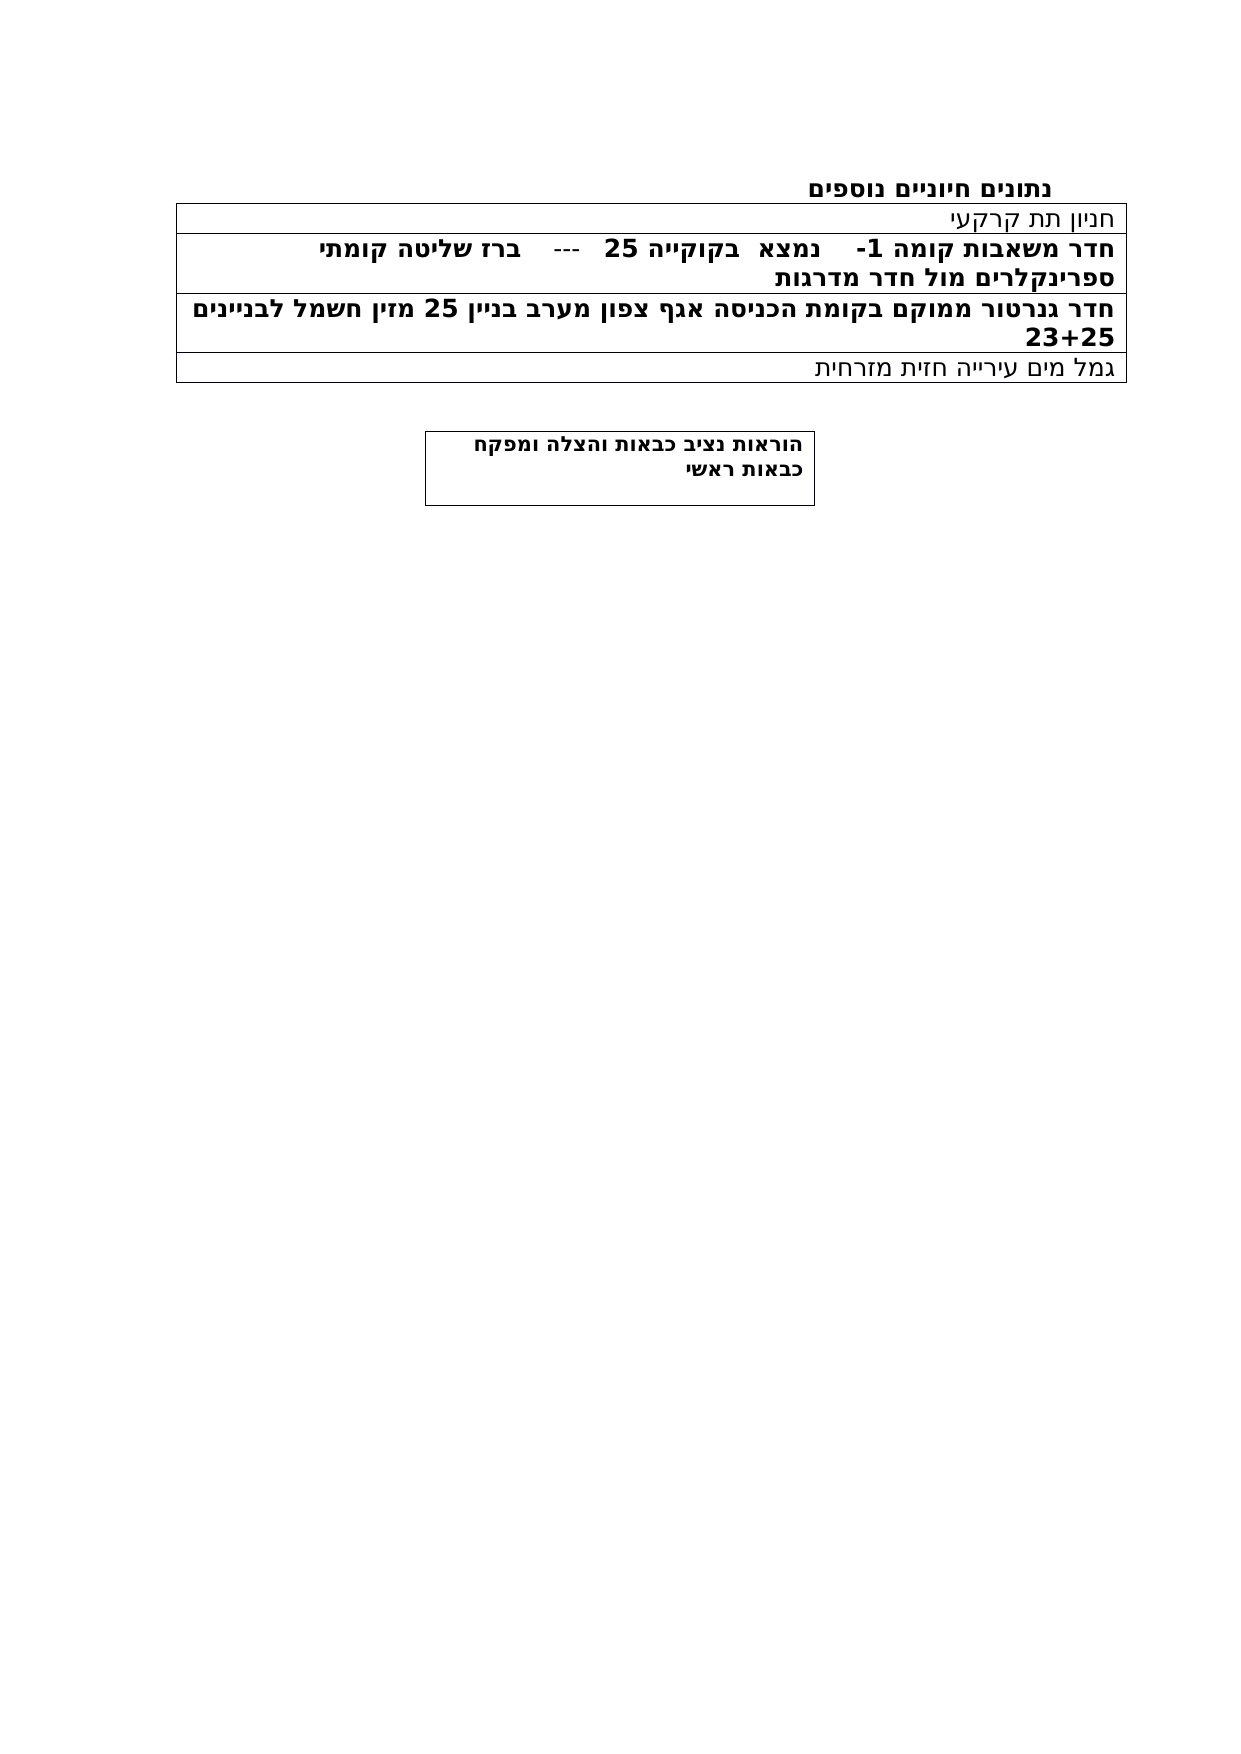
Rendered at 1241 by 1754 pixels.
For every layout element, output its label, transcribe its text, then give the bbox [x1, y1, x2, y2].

table_cell חדר משאבות קומה 1- נמצא בקוקייה 25 --- ברז שליטה קומתי ספרינקלרים מול חדר מדרגות [177, 234, 1126, 293]
table_cell גמל מים עירייה חזית מזרחית [177, 353, 1126, 382]
text נתונים חיוניים נוספים [187, 174, 1053, 203]
table_cell חדר גנרטור ממוקם בקומת הכניסה אגף צפון מערב בניין 25 מזין חשמל לבניינים 23+25 [177, 294, 1126, 352]
table_header הוראות נציב כבאות והצלה ומפקח כבאות ראשי [426, 432, 814, 505]
table_header חניון תת קרקעי [177, 204, 1126, 233]
